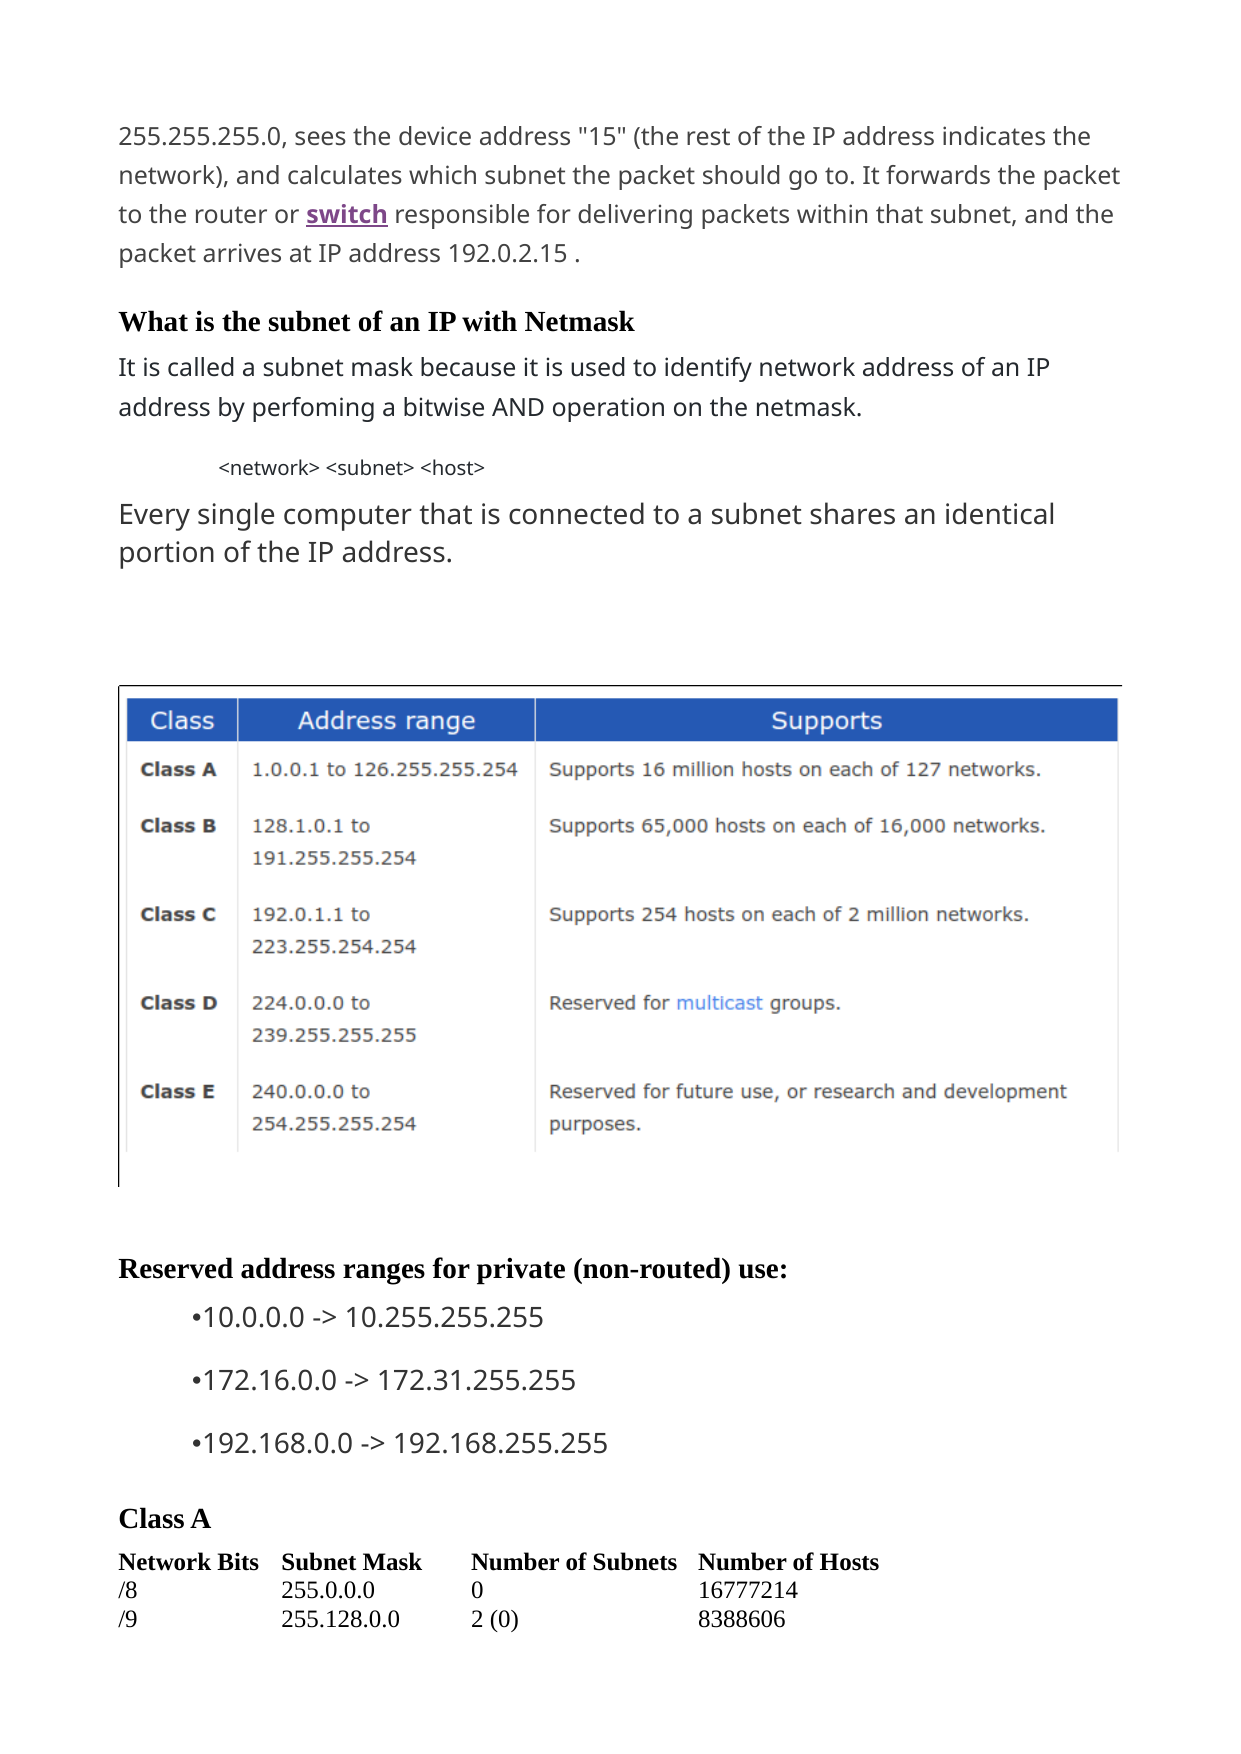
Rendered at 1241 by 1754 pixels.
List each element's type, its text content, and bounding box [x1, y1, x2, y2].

table_cell 0 [471, 1576, 698, 1604]
subtitle What is the subnet of an IP with Netmask [118, 304, 1122, 337]
text It is called a subnet mask because it is used to identify network address of an IP address by perfoming a bitwise AND operation on the netmask. [118, 350, 1122, 423]
subtitle Reserved address ranges for private (non-routed) use: [118, 1252, 1122, 1285]
table_header Number of Subnets [471, 1547, 698, 1576]
table_cell /9 [118, 1604, 281, 1633]
text 255.255.255.0, sees the device address "15" (the rest of the IP address indicates the network), and calculates which subnet the packet should go to. It forwards the packet to the router or switch responsible for delivering packets within that subnet, and the packet arrives at IP address 192.0.2.15 . [118, 118, 1122, 270]
list 192.168.0.0 -> 192.168.255.255 [118, 1423, 1122, 1462]
text Every single computer that is connected to a subnet shares an identical portion of the IP address. [118, 494, 1122, 571]
table_cell 16777214 [698, 1576, 904, 1604]
table_header Number of Hosts [698, 1547, 904, 1576]
table_cell 255.128.0.0 [281, 1604, 471, 1633]
table_cell 255.0.0.0 [281, 1576, 471, 1604]
list 10.0.0.0 -> 10.255.255.255 [118, 1298, 1122, 1336]
table_cell /8 [118, 1576, 281, 1604]
table_cell 2 (0) [471, 1604, 698, 1633]
subtitle Class A [118, 1501, 1122, 1534]
table_cell 8388606 [698, 1604, 904, 1633]
text <network> <subnet> <host> [118, 453, 1122, 481]
list 172.16.0.0 -> 172.31.255.255 [118, 1361, 1122, 1399]
picture [118, 685, 1123, 1187]
table_header Subnet Mask [281, 1547, 471, 1576]
table_header Network Bits [118, 1547, 281, 1576]
